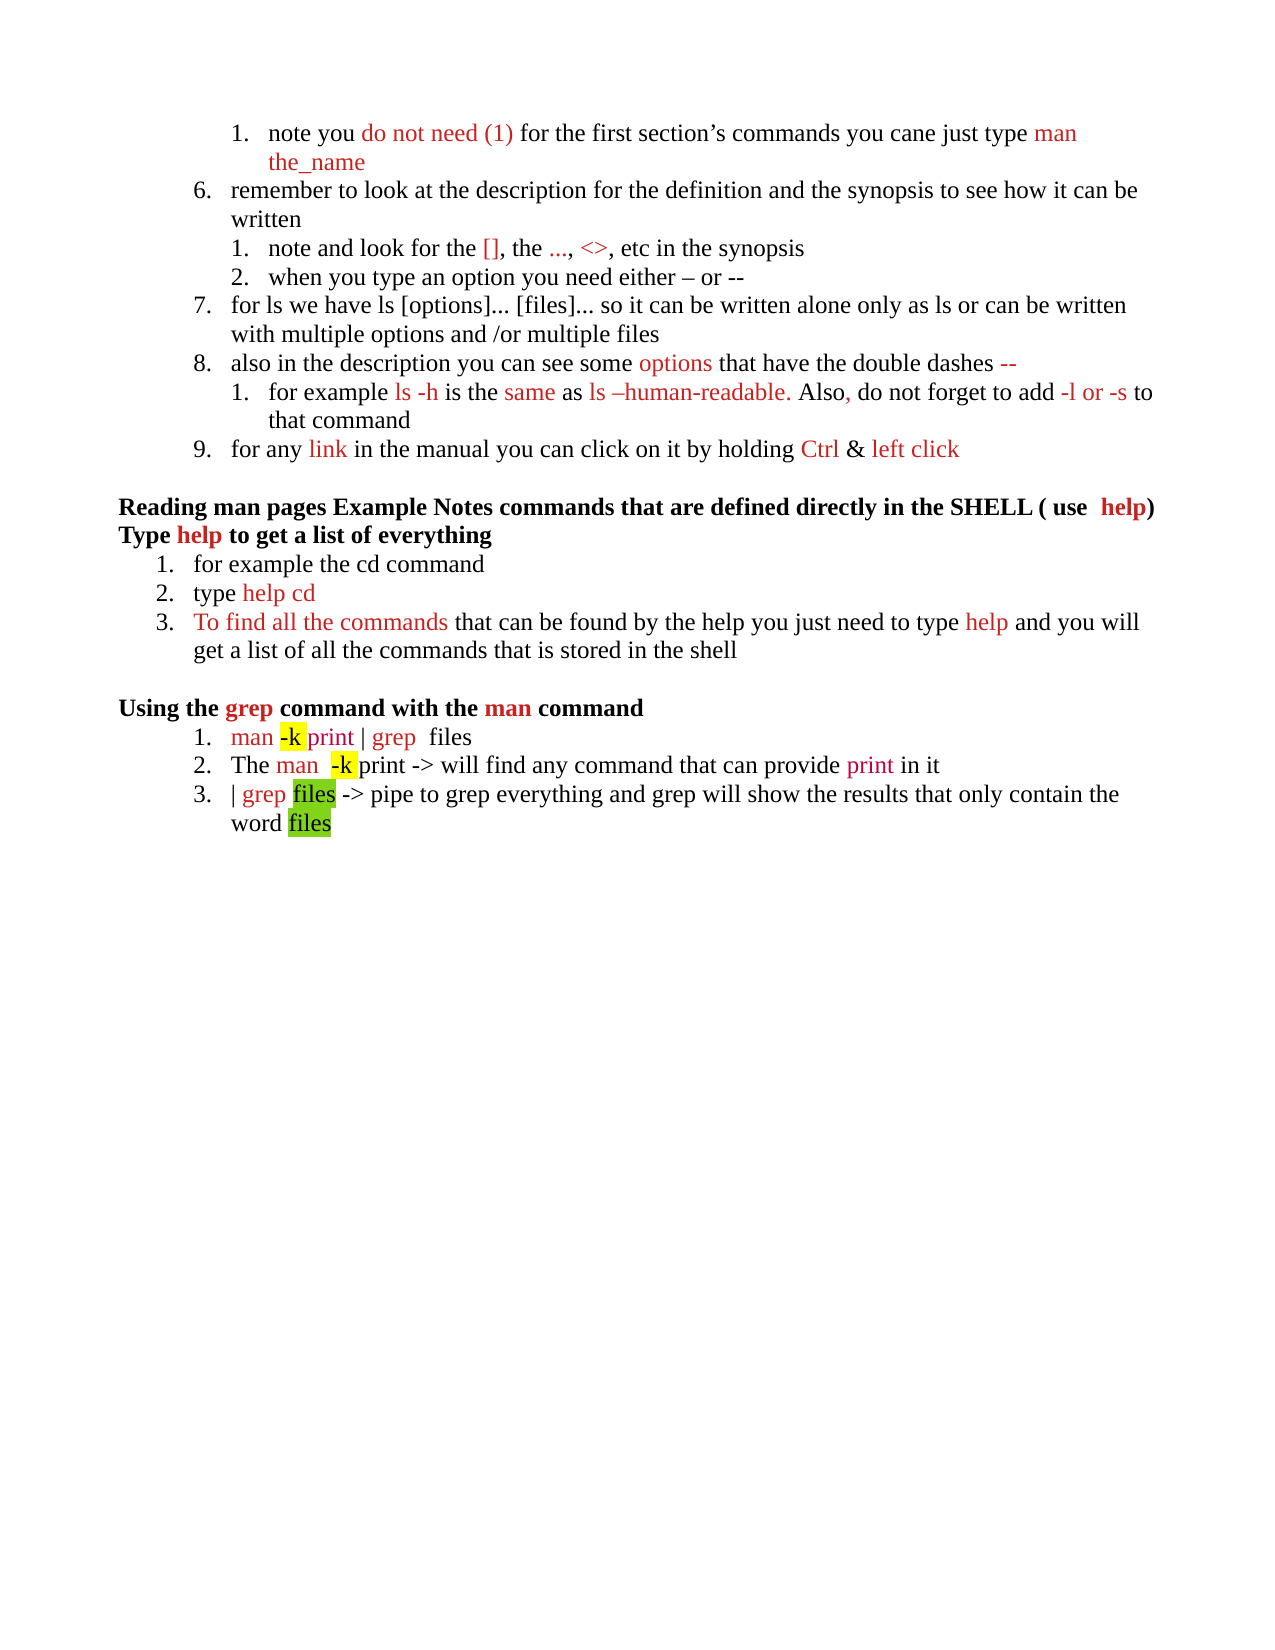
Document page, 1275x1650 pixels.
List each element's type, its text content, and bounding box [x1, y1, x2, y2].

text Type help to get a list of everything [118, 521, 1157, 549]
list when you type an option you need either – or -- [231, 262, 1157, 291]
list man -k print | grep files [193, 722, 1157, 751]
list type help cd [156, 578, 1157, 607]
text Reading man pages Example Notes commands that are defined directly in the SHELL ( use help) [118, 492, 1157, 521]
list The man -k print -> will find any command that can provide print in it [193, 751, 1157, 779]
list for example the cd command [156, 549, 1157, 578]
list note you do not need (1) for the first section’s commands you cane just type man the_name [231, 118, 1157, 176]
list for ls we have ls [options]... [files]... so it can be written alone only as ls or can be written with multiple options and /or multiple files [193, 291, 1157, 348]
list also in the description you can see some options that have the double dashes -- [193, 348, 1157, 377]
list for example ls -h is the same as ls –human-readable. Also, do not forget to add -l or -s to that command [231, 377, 1157, 434]
text Using the grep command with the man command [118, 693, 1157, 722]
list | grep files -> pipe to grep everything and grep will show the results that only contain the word files [193, 779, 1157, 837]
list To find all the commands that can be found by the help you just need to type help and you will get a list of all the commands that is stored in the shell [156, 607, 1157, 664]
list remember to look at the description for the definition and the synopsis to see how it can be written [193, 176, 1157, 233]
list for any link in the manual you can click on it by holding Ctrl & left click [193, 434, 1157, 463]
list note and look for the [], the ..., <>, etc in the synopsis [231, 233, 1157, 262]
